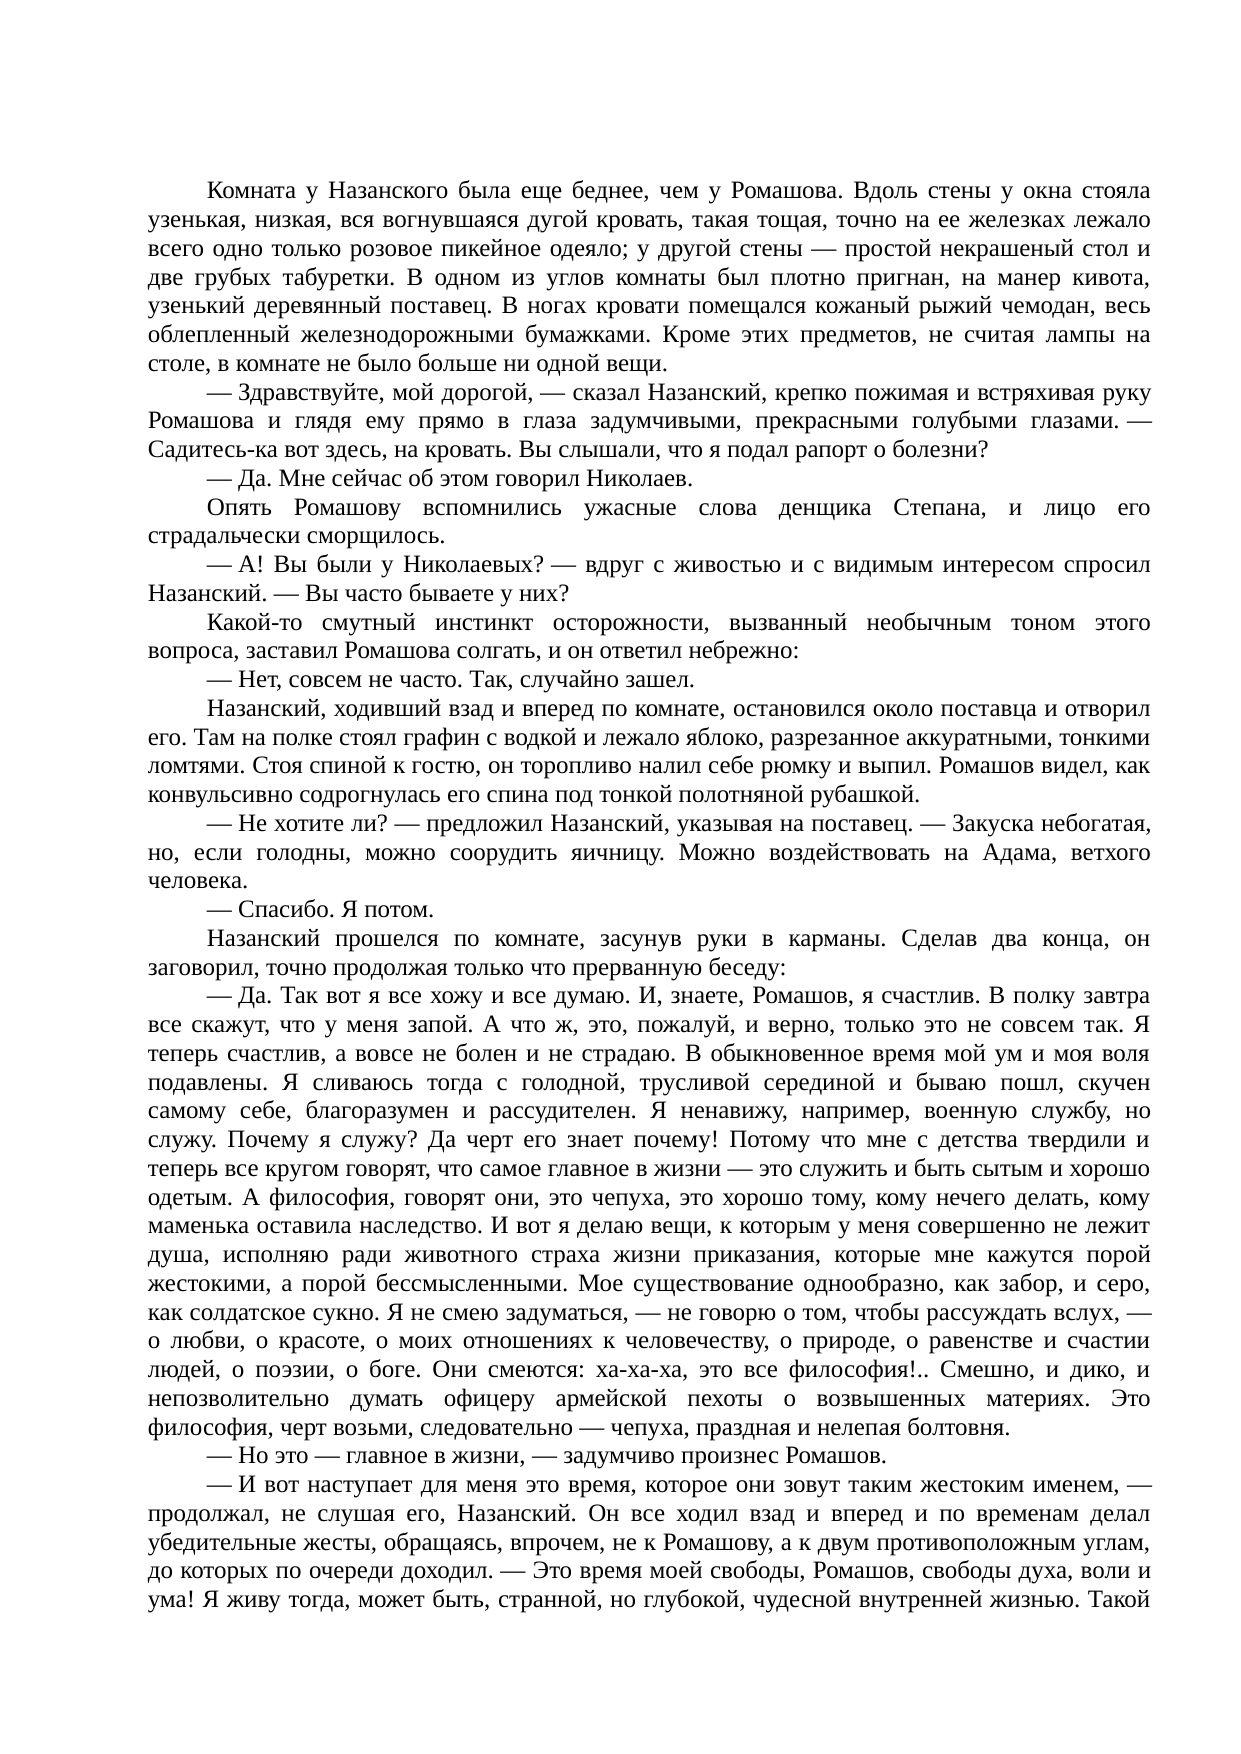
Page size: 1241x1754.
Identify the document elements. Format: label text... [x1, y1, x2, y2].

text — Не хотите ли? — предложил Назанский, указывая на поставец. — Закуска небогатая, но, если голодны, можно соорудить яичницу. Можно воздействовать на Адама, ветхого человека. [148, 808, 1152, 894]
text — Спасибо. Я потом. [148, 894, 1152, 923]
text Назанский, ходивший взад и вперед по комнате, остановился около поставца и отворил его. Там на полке стоял графин с водкой и лежало яблоко, разрезанное аккуратными, тонкими ломтями. Стоя спиной к гостю, он торопливо налил себе рюмку и выпил. Ромашов видел, как конвульсивно содрогнулась его спина под тонкой полотняной рубашкой. [148, 693, 1152, 808]
text — Да. Мне сейчас об этом говорил Николаев. [148, 463, 1152, 492]
text — А! Вы были у Николаевых? — вдруг с живостью и с видимым интересом спросил Назанский. — Вы часто бываете у них? [148, 549, 1152, 607]
text Опять Ромашову вспомнились ужасные слова денщика Степана, и лицо его страдальчески сморщилось. [148, 492, 1152, 549]
text — Но это — главное в жизни, — задумчиво произнес Ромашов. [148, 1441, 1152, 1469]
text — Нет, совсем не часто. Так, случайно зашел. [148, 664, 1152, 693]
text — Да. Так вот я все хожу и все думаю. И, знаете, Ромашов, я счастлив. В полку завтра все скажут, что у меня запой. А что ж, это, пожалуй, и верно, только это не совсем так. Я теперь счастлив, а вовсе не болен и не страдаю. В обыкновенное время мой ум и моя воля подавлены. Я сливаюсь тогда с голодной, трусливой серединой и бываю пошл, скучен самому себе, благоразумен и рассудителен. Я ненавижу, например, военную службу, но служу. Почему я служу? Да черт его знает почему! Потому что мне с детства твердили и теперь все кругом говорят, что самое главное в жизни — это служить и быть сытым и хорошо одетым. А философия, говорят они, это чепуха, это хорошо тому, кому нечего делать, кому маменька оставила наследство. И вот я делаю вещи, к которым у меня совершенно не лежит душа, исполняю ради животного страха жизни приказания, которые мне кажутся порой жестокими, а порой бессмысленными. Мое существование однообразно, как забор, и серо, как солдатское сукно. Я не смею задуматься, — не говорю о том, чтобы рассуждать вслух, — о любви, о красоте, о моих отношениях к человечеству, о природе, о равенстве и счастии людей, о поэзии, о боге. Они смеются: ха-ха-ха, это все философия!.. Смешно, и дико, и непозволительно думать офицеру армейской пехоты о возвышенных материях. Это философия, черт возьми, следовательно — чепуха, праздная и нелепая болтовня. [148, 981, 1152, 1441]
text Назанский прошелся по комнате, засунув руки в карманы. Сделав два конца, он заговорил, точно продолжая только что прерванную беседу: [148, 923, 1152, 981]
text Комната у Назанского была еще беднее, чем у Ромашова. Вдоль стены у окна стояла узенькая, низкая, вся вогнувшаяся дугой кровать, такая тощая, точно на ее железках лежало всего одно только розовое пикейное одеяло; у другой стены — простой некрашеный стол и две грубых табуретки. В одном из углов комнаты был плотно пригнан, на манер кивота, узенький деревянный поставец. В ногах кровати помещался кожаный рыжий чемодан, весь облепленный железнодорожными бумажками. Кроме этих предметов, не считая лампы на столе, в комнате не было больше ни одной вещи. [148, 176, 1152, 377]
text Какой-то смутный инстинкт осторожности, вызванный необычным тоном этого вопроса, заставил Ромашова солгать, и он ответил небрежно: [148, 607, 1152, 664]
text — Здравствуйте, мой дорогой, — сказал Назанский, крепко пожимая и встряхивая руку Ромашова и глядя ему прямо в глаза задумчивыми, прекрасными голубыми глазами. — Садитесь-ка вот здесь, на кровать. Вы слышали, что я подал рапорт о болезни? [148, 377, 1152, 463]
text — И вот наступает для меня это время, которое они зовут таким жестоким именем, — продолжал, не слушая его, Назанский. Он все ходил взад и вперед и по временам делал убедительные жесты, обращаясь, впрочем, не к Ромашову, а к двум противоположным углам, до которых по очереди доходил. — Это время моей свободы, Ромашов, свободы духа, воли и ума! Я живу тогда, может быть, странной, но глубокой, чудесной внутренней жизнью. Такой [148, 1469, 1152, 1613]
